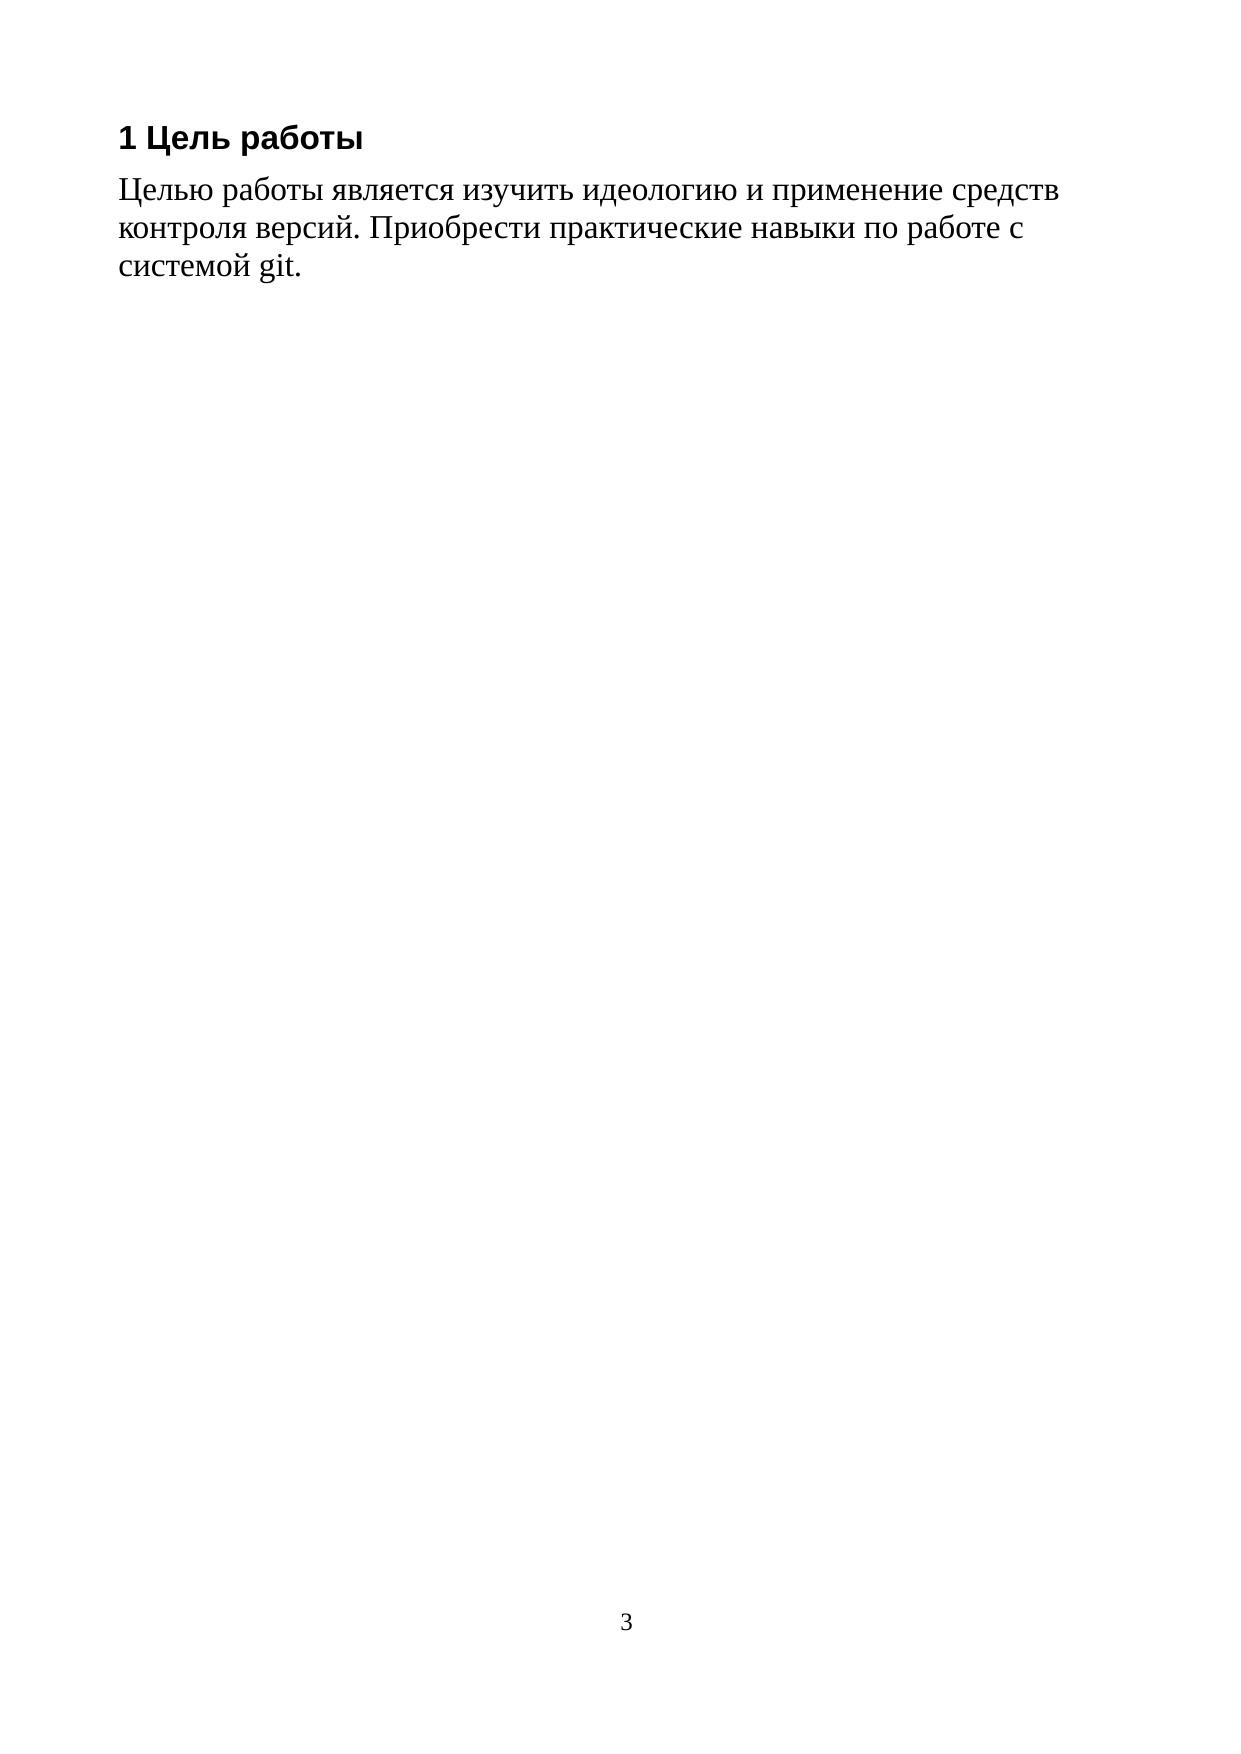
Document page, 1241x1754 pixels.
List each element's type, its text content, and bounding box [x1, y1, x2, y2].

subtitle 1 Цель работы [118, 118, 1122, 157]
text Целью работы является изучить идеологию и применение средств контроля версий. Приобрести практические навыки по работе с системой git. [118, 169, 1122, 284]
